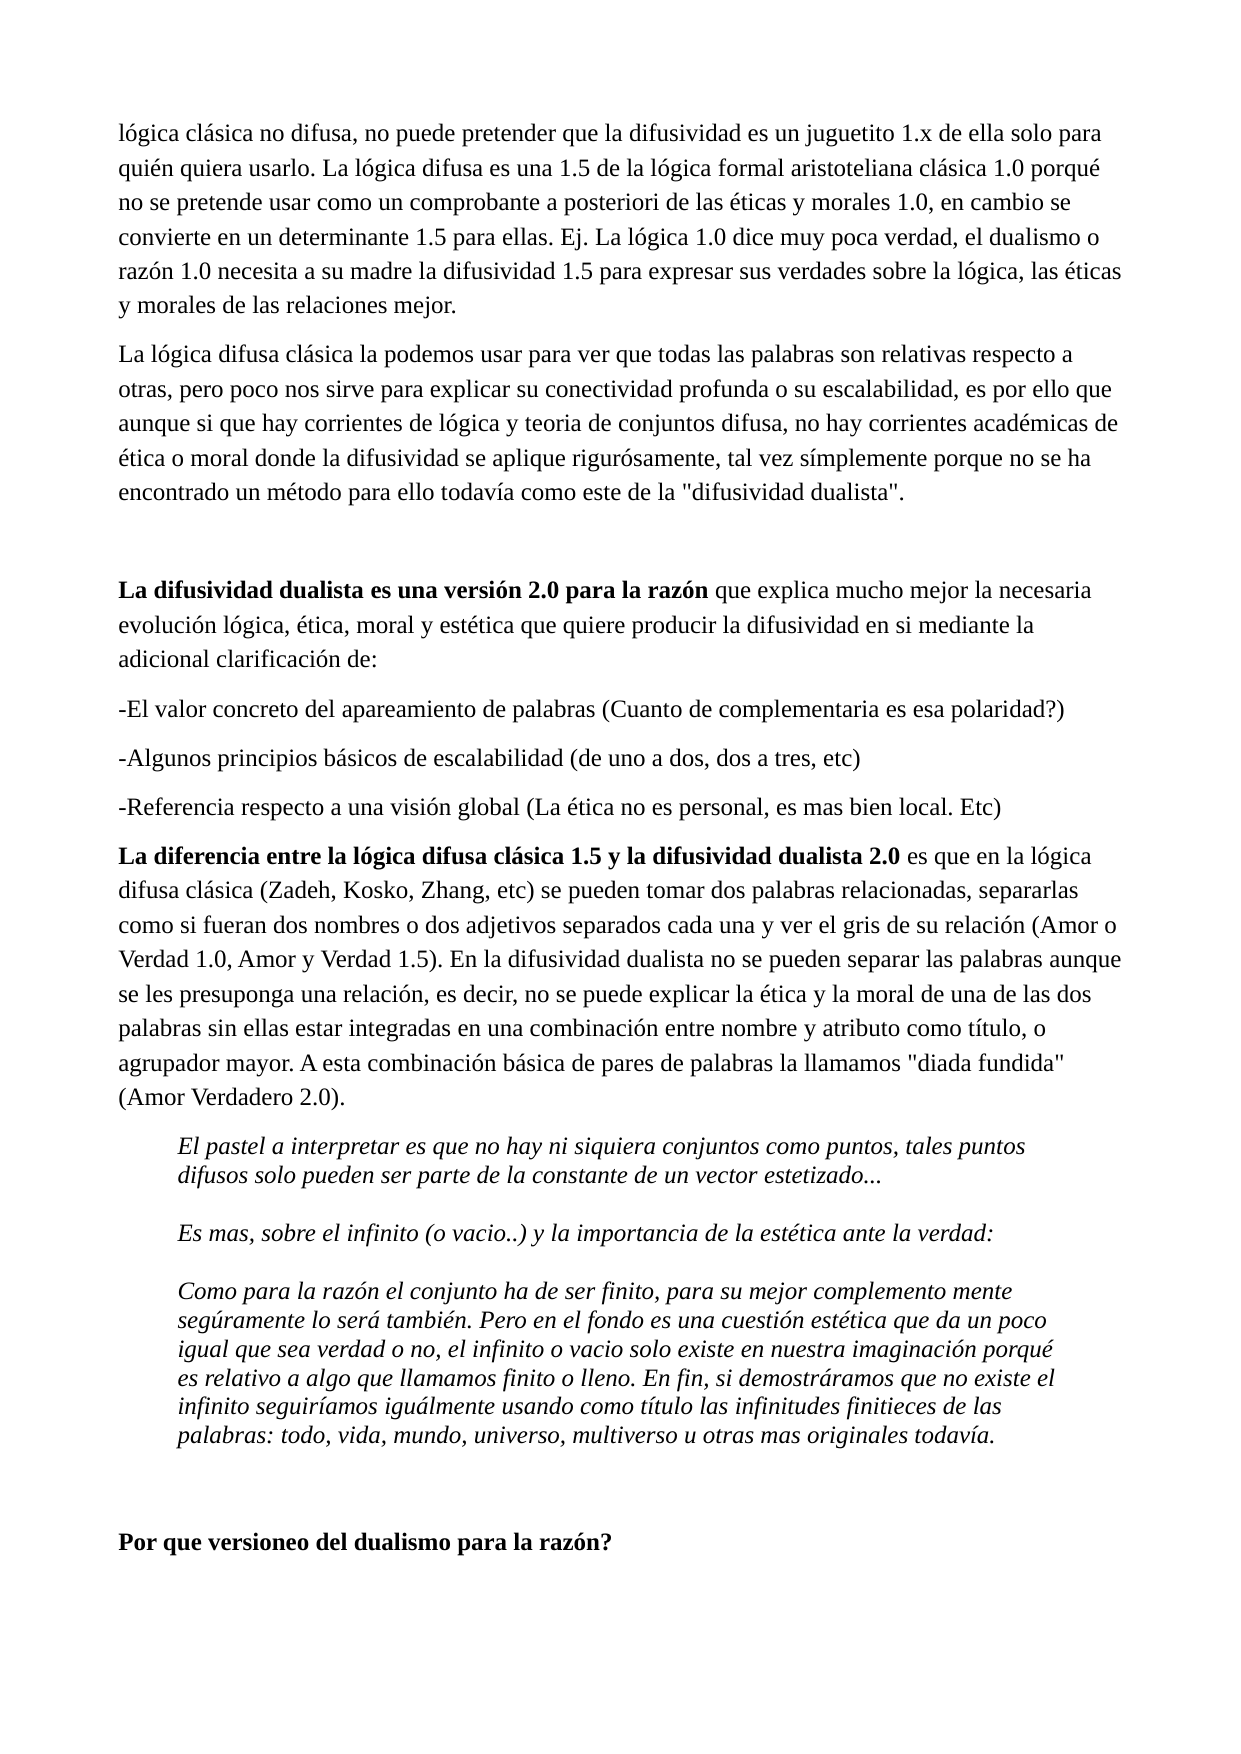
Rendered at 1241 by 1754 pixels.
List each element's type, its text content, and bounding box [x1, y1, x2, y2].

text Es mas, sobre el infinito (o vacio..) y la importancia de la estética ante la verdad: [177, 1218, 1063, 1247]
text -Referencia respecto a una visión global (La ética no es personal, es mas bien local. Etc) [118, 792, 1122, 821]
text La lógica difusa clásica la podemos usar para ver que todas las palabras son relativas respecto a otras, pero poco nos sirve para explicar su conectividad profunda o su escalabilidad, es por ello que aunque si que hay corrientes de lógica y teoria de conjuntos difusa, no hay corrientes académicas de ética o moral donde la difusividad se aplique rigurósamente, tal vez símplemente porque no se ha encontrado un método para ello todavía como este de la "difusividad dualista". [118, 339, 1122, 506]
text El pastel a interpretar es que no hay ni siquiera conjuntos como puntos, tales puntos difusos solo pueden ser parte de la constante de un vector estetizado... [177, 1131, 1063, 1189]
text -El valor concreto del apareamiento de palabras (Cuanto de complementaria es esa polaridad?) [118, 694, 1122, 722]
text La diferencia entre la lógica difusa clásica 1.5 y la difusividad dualista 2.0 es que en la lógica difusa clásica (Zadeh, Kosko, Zhang, etc) se pueden tomar dos palabras relacionadas, separarlas como si fueran dos nombres o dos adjetivos separados cada una y ver el gris de su relación (Amor o Verdad 1.0, Amor y Verdad 1.5). En la difusividad dualista no se pueden separar las palabras aunque se les presuponga una relación, es decir, no se puede explicar la ética y la moral de una de las dos palabras sin ellas estar integradas en una combinación entre nombre y atributo como título, o agrupador mayor. A esta combinación básica de pares de palabras la llamamos "diada fundida" (Amor Verdadero 2.0). [118, 841, 1122, 1111]
text La difusividad dualista es una versión 2.0 para la razón que explica mucho mejor la necesaria evolución lógica, ética, moral y estética que quiere producir la difusividad en si mediante la adicional clarificación de: [118, 576, 1122, 673]
text Por que versioneo del dualismo para la razón? [118, 1527, 1122, 1556]
text Como para la razón el conjunto ha de ser finito, para su mejor complemento mente segúramente lo será también. Pero en el fondo es una cuestión estética que da un poco igual que sea verdad o no, el infinito o vacio solo existe en nuestra imaginación porqué es relativo a algo que llamamos finito o lleno. En fin, si demostráramos que no existe el infinito seguiríamos iguálmente usando como título las infinitudes finitieces de las palabras: todo, vida, mundo, universo, multiverso u otras mas originales todavía. [177, 1276, 1063, 1449]
text -Algunos principios básicos de escalabilidad (de uno a dos, dos a tres, etc) [118, 743, 1122, 771]
text lógica clásica no difusa, no puede pretender que la difusividad es un juguetito 1.x de ella solo para quién quiera usarlo. La lógica difusa es una 1.5 de la lógica formal aristoteliana clásica 1.0 porqué no se pretende usar como un comprobante a posteriori de las éticas y morales 1.0, en cambio se convierte en un determinante 1.5 para ellas. Ej. La lógica 1.0 dice muy poca verdad, el dualismo o razón 1.0 necesita a su madre la difusividad 1.5 para expresar sus verdades sobre la lógica, las éticas y morales de las relaciones mejor. [118, 118, 1122, 319]
